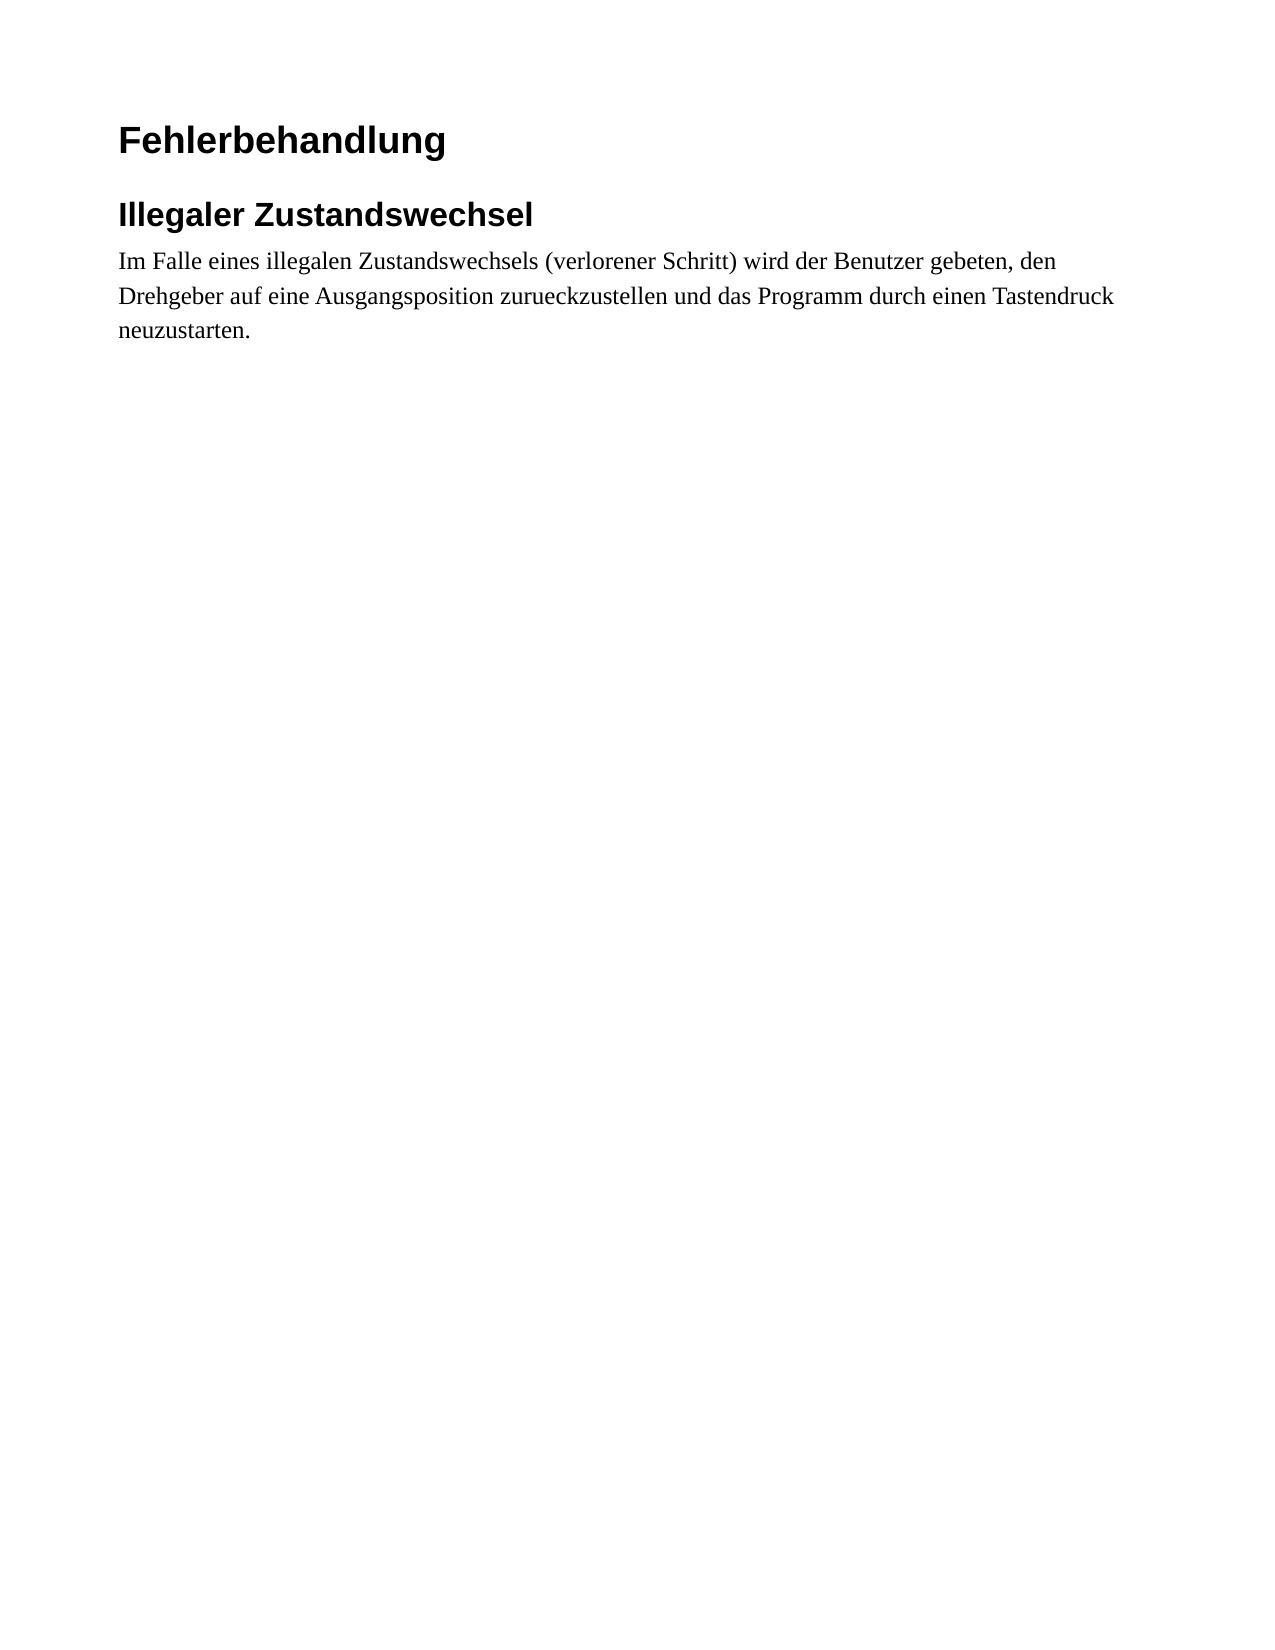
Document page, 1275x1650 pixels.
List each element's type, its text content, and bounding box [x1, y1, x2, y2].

subtitle Illegaler Zustandswechsel [118, 195, 1157, 234]
subtitle Fehlerbehandlung [118, 118, 1157, 162]
text Im Falle eines illegalen Zustandswechsels (verlorener Schritt) wird der Benutzer gebeten, den Drehgeber auf eine Ausgangsposition zurueckzustellen und das Programm durch einen Tastendruck neuzustarten. [118, 246, 1157, 344]
